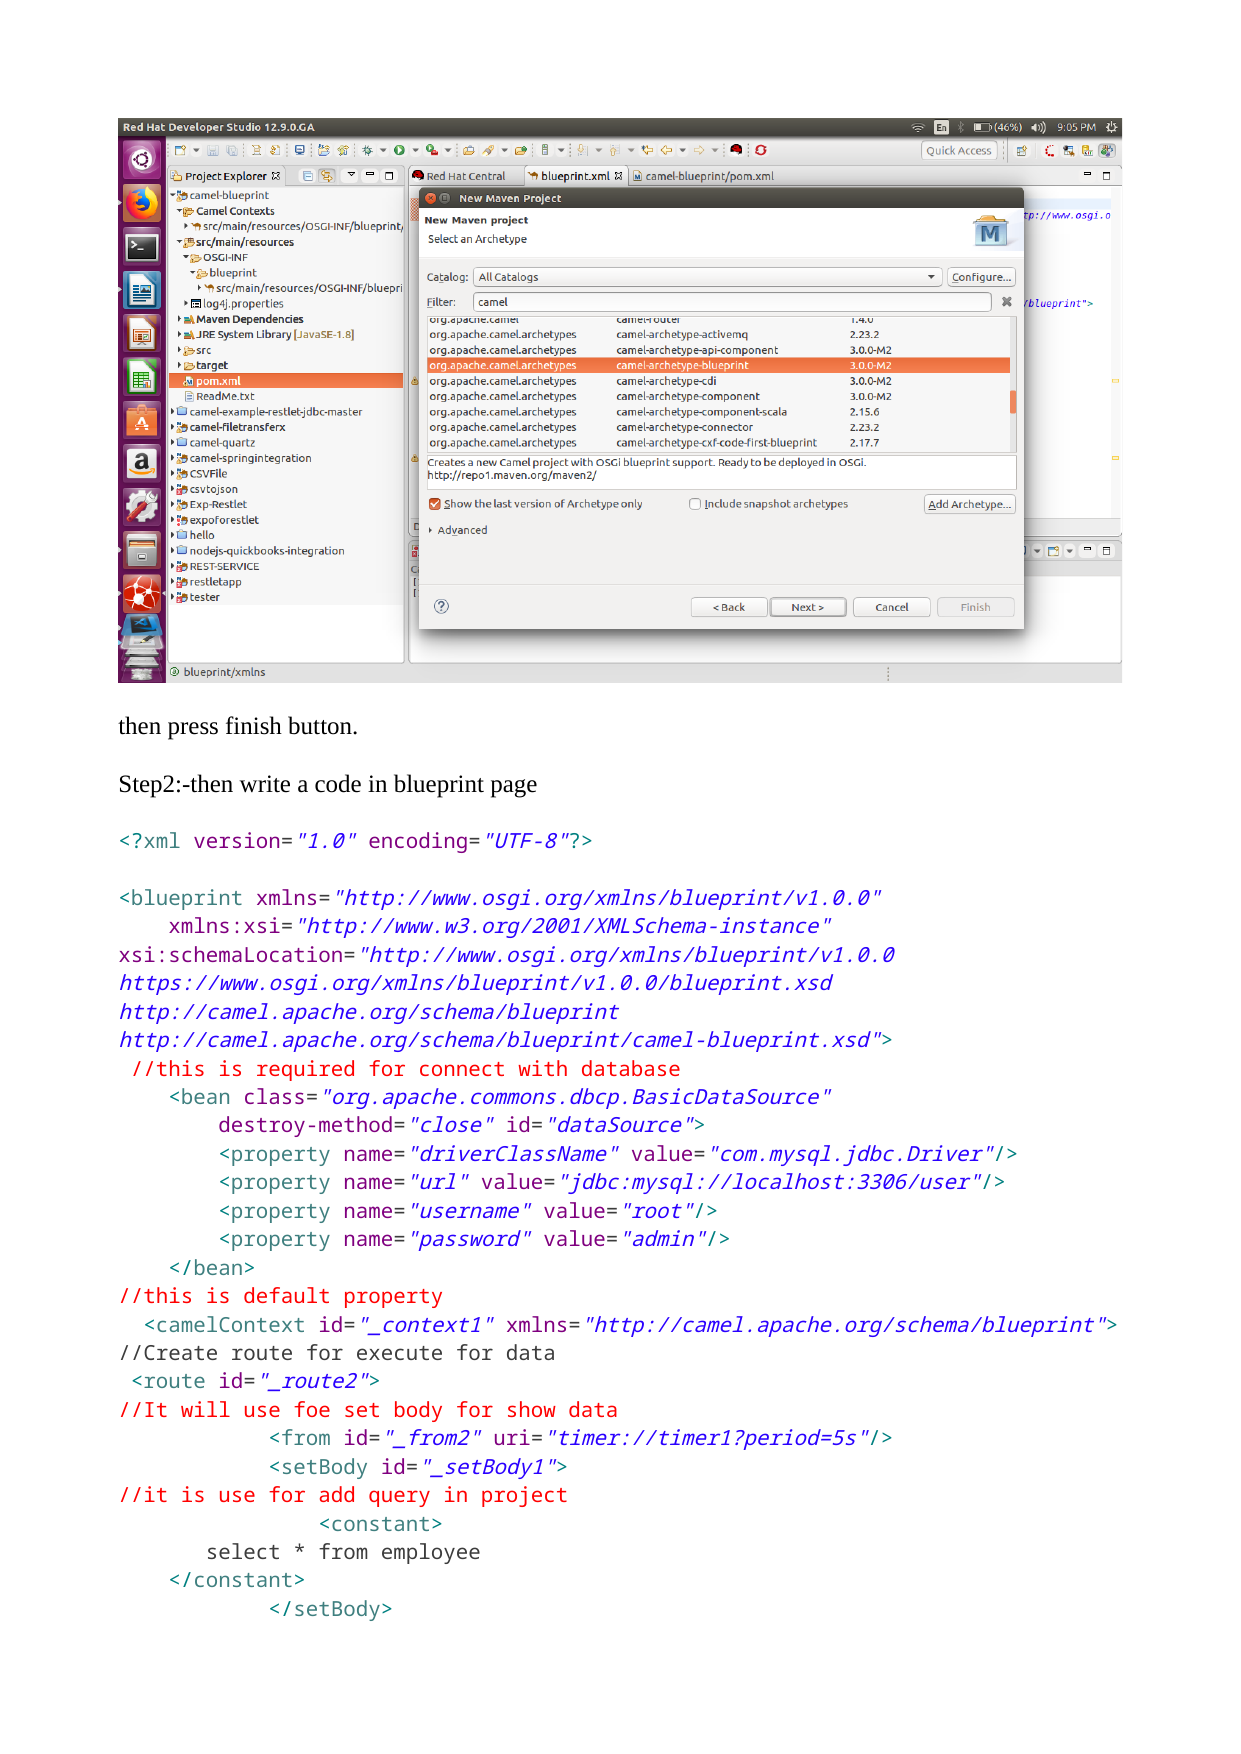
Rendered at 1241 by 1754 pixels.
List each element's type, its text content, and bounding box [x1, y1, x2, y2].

text then press finish button. [118, 711, 1122, 740]
text //It will use foe set body for show data [118, 1395, 1122, 1423]
text <bean class="org.apache.commons.dbcp.BasicDataSource" [118, 1082, 1122, 1111]
text <setBody id="_setBody1"> [118, 1452, 1122, 1480]
text <property name="driverClassName" value="com.mysql.jdbc.Driver"/> [118, 1139, 1122, 1167]
text </setBody> [118, 1594, 1122, 1622]
text //it is use for add query in project [118, 1480, 1122, 1509]
picture [118, 118, 1123, 683]
text <constant> [118, 1509, 1122, 1537]
text //this is required for connect with database [118, 1054, 1122, 1082]
text select * from employee [118, 1537, 1122, 1566]
text </constant> [118, 1566, 1122, 1594]
text destroy-method="close" id="dataSource"> [118, 1111, 1122, 1139]
text <route id="_route2"> [118, 1367, 1122, 1395]
text xmlns:xsi="http://www.w3.org/2001/XMLSchema-instance" xsi:schemaLocation="http://www.osgi.org/xmlns/blueprint/v1.0.0 https://www.osgi.org/xmlns/blueprint/v1.0.0/blueprint.xsd http://camel.apache.org/schema/blueprint http://camel.apache.org/schema/blueprint/camel-blueprint.xsd"> [118, 912, 1122, 1054]
text <property name="url" value="jdbc:mysql://localhost:3306/user"/> [118, 1167, 1122, 1196]
text <from id="_from2" uri="timer://timer1?period=5s"/> [118, 1423, 1122, 1452]
text <blueprint xmlns="http://www.osgi.org/xmlns/blueprint/v1.0.0" [118, 883, 1122, 912]
text //Create route for execute for data [118, 1338, 1122, 1367]
text <property name="username" value="root"/> [118, 1196, 1122, 1224]
text <camelContext id="_context1" xmlns="http://camel.apache.org/schema/blueprint"> [118, 1310, 1122, 1338]
text Step2:-then write a code in blueprint page [118, 769, 1122, 797]
text <property name="password" value="admin"/> [118, 1224, 1122, 1253]
text </bean> [118, 1253, 1122, 1281]
text //this is default property [118, 1281, 1122, 1310]
text <?xml version="1.0" encoding="UTF-8"?> [118, 826, 1122, 855]
